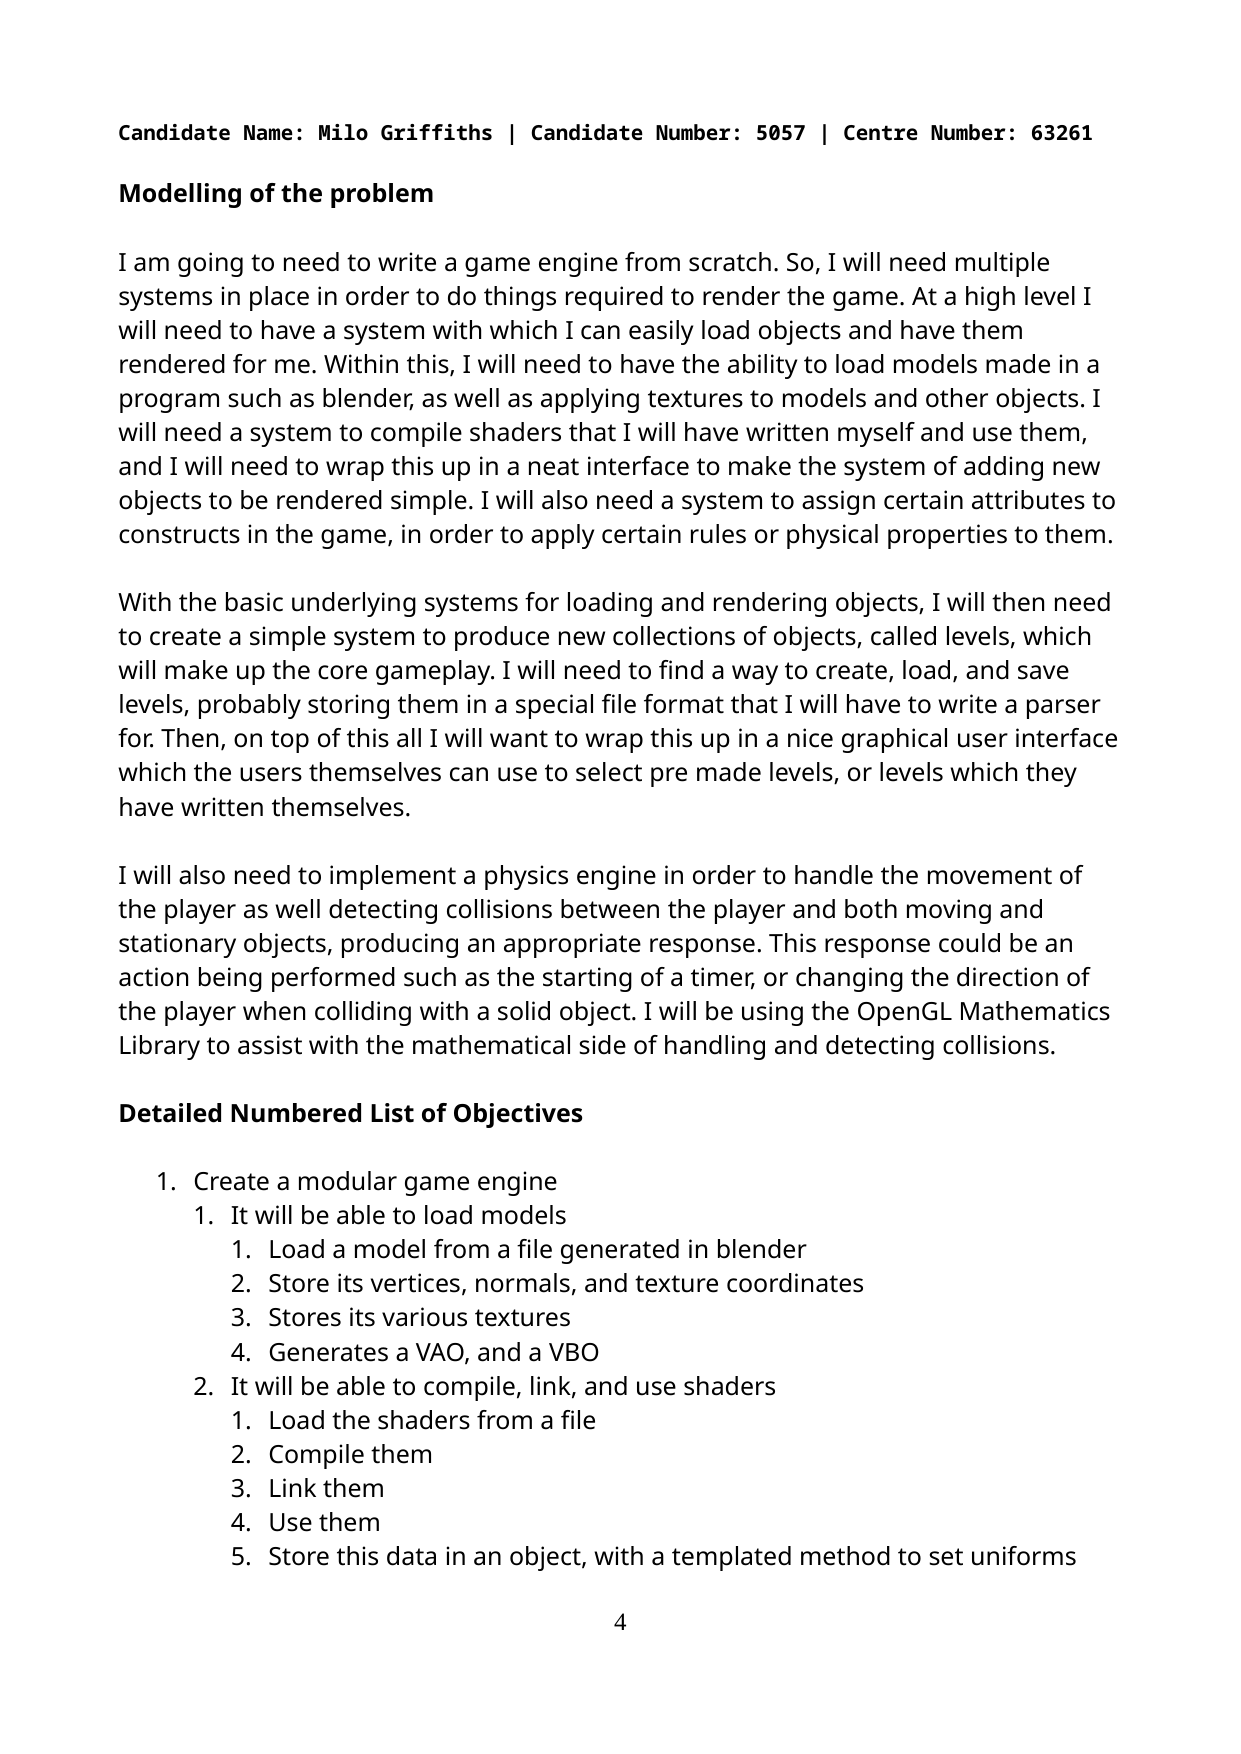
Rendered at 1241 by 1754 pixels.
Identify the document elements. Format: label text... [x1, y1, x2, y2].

list It will be able to compile, link, and use shaders [193, 1368, 1122, 1402]
text I am going to need to write a game engine from scratch. So, I will need multiple systems in place in order to do things required to render the game. At a high level I will need to have a system with which I can easily load objects and have them rendered for me. Within this, I will need to have the ability to load models made in a program such as blender, as well as applying textures to models and other objects. I will need a system to compile shaders that I will have written myself and use them, and I will need to wrap this up in a neat interface to make the system of adding new objects to be rendered simple. I will also need a system to assign certain attributes to constructs in the game, in order to apply certain rules or physical properties to them. [118, 244, 1122, 551]
list Generates a VAO, and a VBO [231, 1334, 1122, 1368]
list Stores its various textures [231, 1300, 1122, 1334]
text With the basic underlying systems for loading and rendering objects, I will then need to create a simple system to produce new collections of objects, called levels, which will make up the core gameplay. I will need to find a way to create, load, and save levels, probably storing them in a special file format that I will have to write a parser for. Then, on top of this all I will want to wrap this up in a nice graphical user interface which the users themselves can use to select pre made levels, or levels which they have written themselves. [118, 585, 1122, 823]
list Link them [231, 1470, 1122, 1504]
text I will also need to implement a physics engine in order to handle the movement of the player as well detecting collisions between the player and both moving and stationary objects, producing an appropriate response. This response could be an action being performed such as the starting of a timer, or changing the direction of the player when colliding with a solid object. I will be using the OpenGL Mathematics Library to assist with the mathematical side of handling and detecting collisions. [118, 857, 1122, 1062]
list Create a modular game engine [156, 1164, 1122, 1198]
list It will be able to load models [193, 1198, 1122, 1232]
list Compile them [231, 1436, 1122, 1470]
text Modelling of the problem [118, 176, 1122, 210]
list Use them [231, 1504, 1122, 1538]
list Load the shaders from a file [231, 1402, 1122, 1436]
text Detailed Numbered List of Objectives [118, 1096, 1122, 1130]
list Store its vertices, normals, and texture coordinates [231, 1266, 1122, 1300]
list Store this data in an object, with a templated method to set uniforms [231, 1538, 1122, 1573]
list Load a model from a file generated in blender [231, 1232, 1122, 1266]
